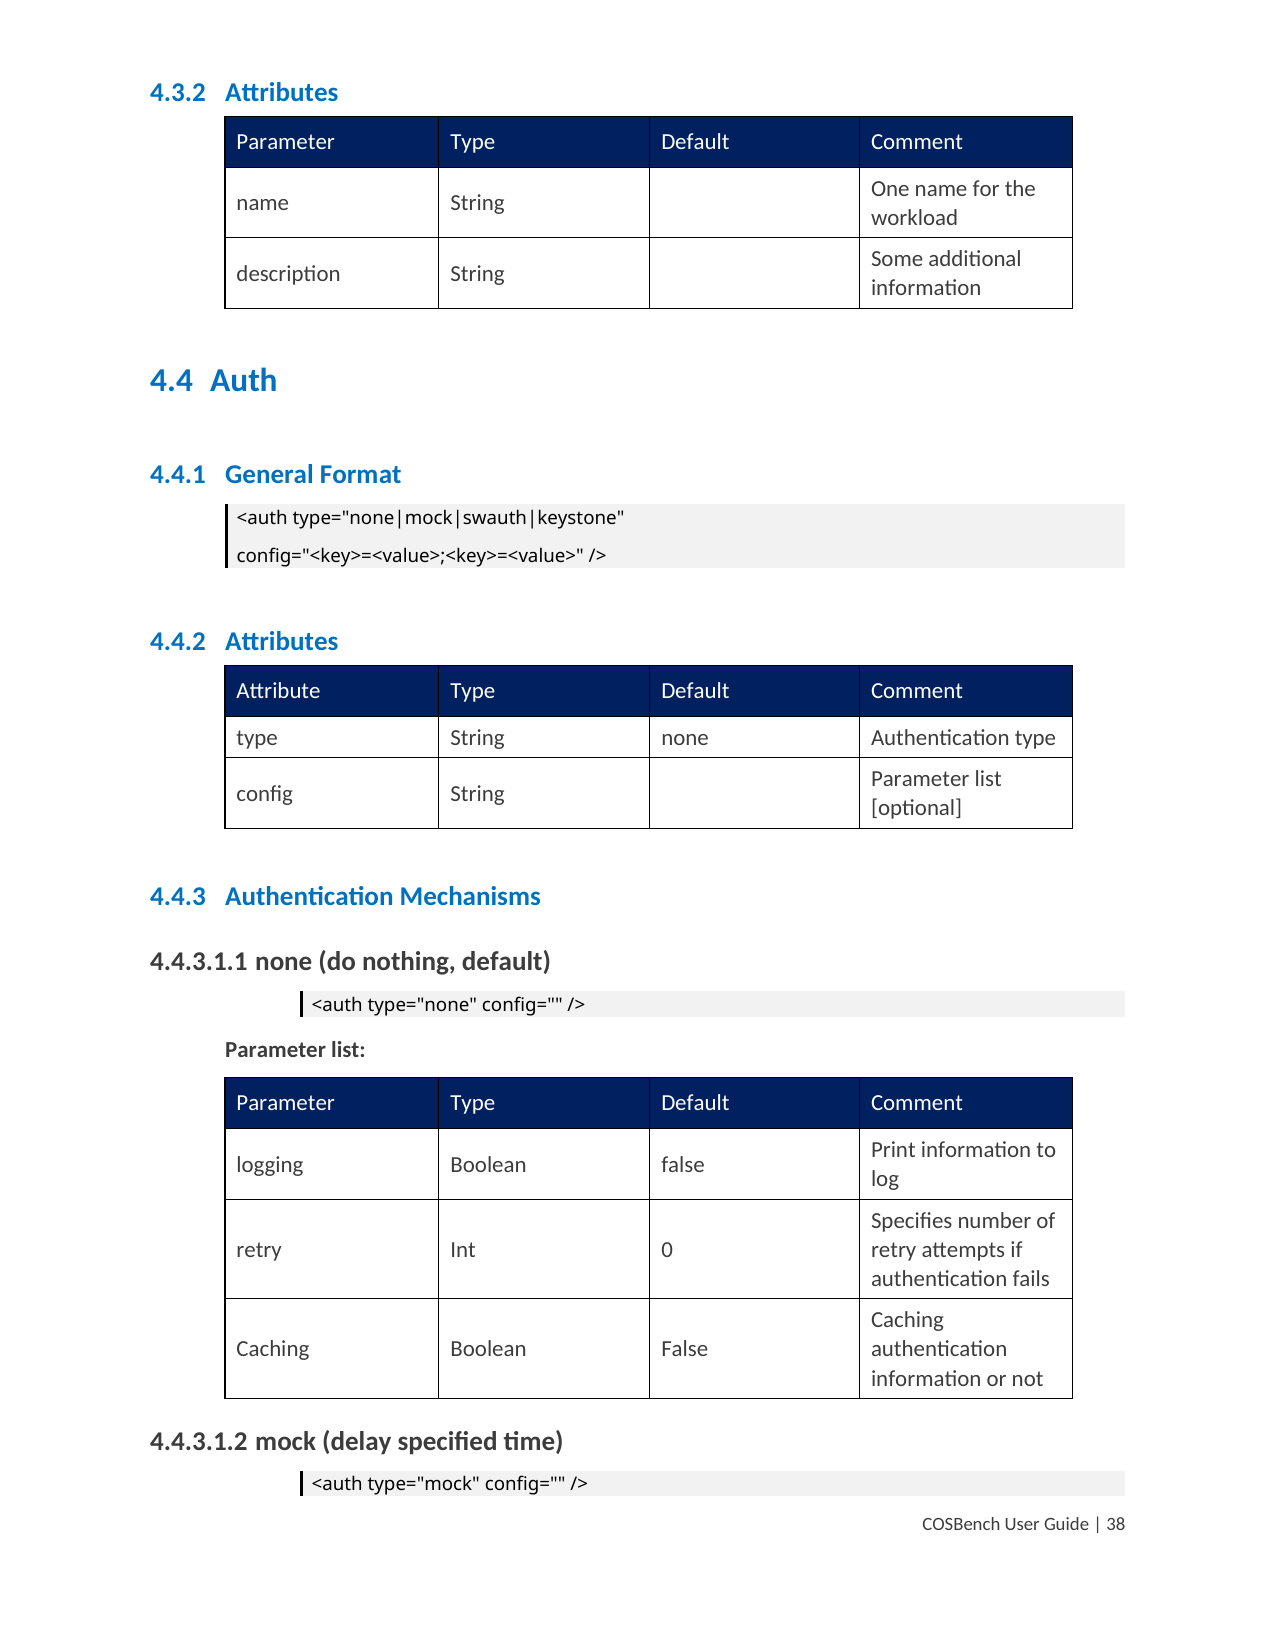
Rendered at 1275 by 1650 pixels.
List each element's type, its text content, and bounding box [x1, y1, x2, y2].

subtitle Attributes [150, 624, 1125, 657]
table_cell Int [439, 1200, 649, 1298]
table_header Default [650, 117, 859, 167]
table_cell 0 [650, 1200, 859, 1298]
text Parameter list: [225, 1035, 1125, 1063]
table_cell Parameter list [optional] [860, 758, 1072, 828]
table_cell description [226, 238, 438, 308]
subtitle mock (delay specified time) [150, 1424, 1125, 1457]
text <auth type="none" config="" /> [303, 991, 1125, 1017]
table_cell String [439, 758, 649, 828]
table_header Attribute [226, 666, 438, 716]
table_cell false [650, 1129, 859, 1198]
table_cell Print information to log [860, 1129, 1072, 1198]
table_header Default [650, 1078, 859, 1128]
table_cell name [226, 168, 438, 237]
subtitle Authentication Mechanisms [150, 879, 1125, 912]
table_cell config [226, 758, 438, 828]
table_cell [650, 238, 859, 308]
table_cell String [439, 168, 649, 237]
table_cell False [650, 1299, 859, 1398]
table_header Comment [860, 1078, 1072, 1128]
table_header Type [439, 1078, 649, 1128]
table_cell Caching authentication information or not [860, 1299, 1072, 1398]
table_header Comment [860, 666, 1072, 716]
table_cell Boolean [439, 1299, 649, 1398]
table_cell [650, 758, 859, 828]
subtitle Auth [150, 359, 1125, 399]
table_header Default [650, 666, 859, 716]
table_cell logging [226, 1129, 438, 1198]
table_header Comment [860, 117, 1072, 167]
table_cell Authentication type [860, 717, 1072, 757]
text config="<key>=<value>;<key>=<value>" /> [228, 542, 1125, 568]
table_header Parameter [226, 1078, 438, 1128]
table_cell retry [226, 1200, 438, 1298]
subtitle Attributes [150, 75, 1125, 108]
table_header Parameter [226, 117, 438, 167]
table_cell Specifies number of retry attempts if authentication fails [860, 1200, 1072, 1298]
table_cell Caching [226, 1299, 438, 1398]
table_cell none [650, 717, 859, 757]
table_cell String [439, 717, 649, 757]
subtitle none (do nothing, default) [150, 944, 1125, 977]
text <auth type="mock" config="" /> [303, 1471, 1125, 1496]
text <auth type="none|mock|swauth|keystone" [228, 504, 1125, 530]
table_cell Some additional information [860, 238, 1072, 308]
table_cell type [226, 717, 438, 757]
table_cell Boolean [439, 1129, 649, 1198]
table_cell String [439, 238, 649, 308]
table_cell One name for the workload [860, 168, 1072, 237]
table_header Type [439, 117, 649, 167]
subtitle General Format [150, 457, 1125, 490]
table_header Type [439, 666, 649, 716]
table_cell [650, 168, 859, 237]
